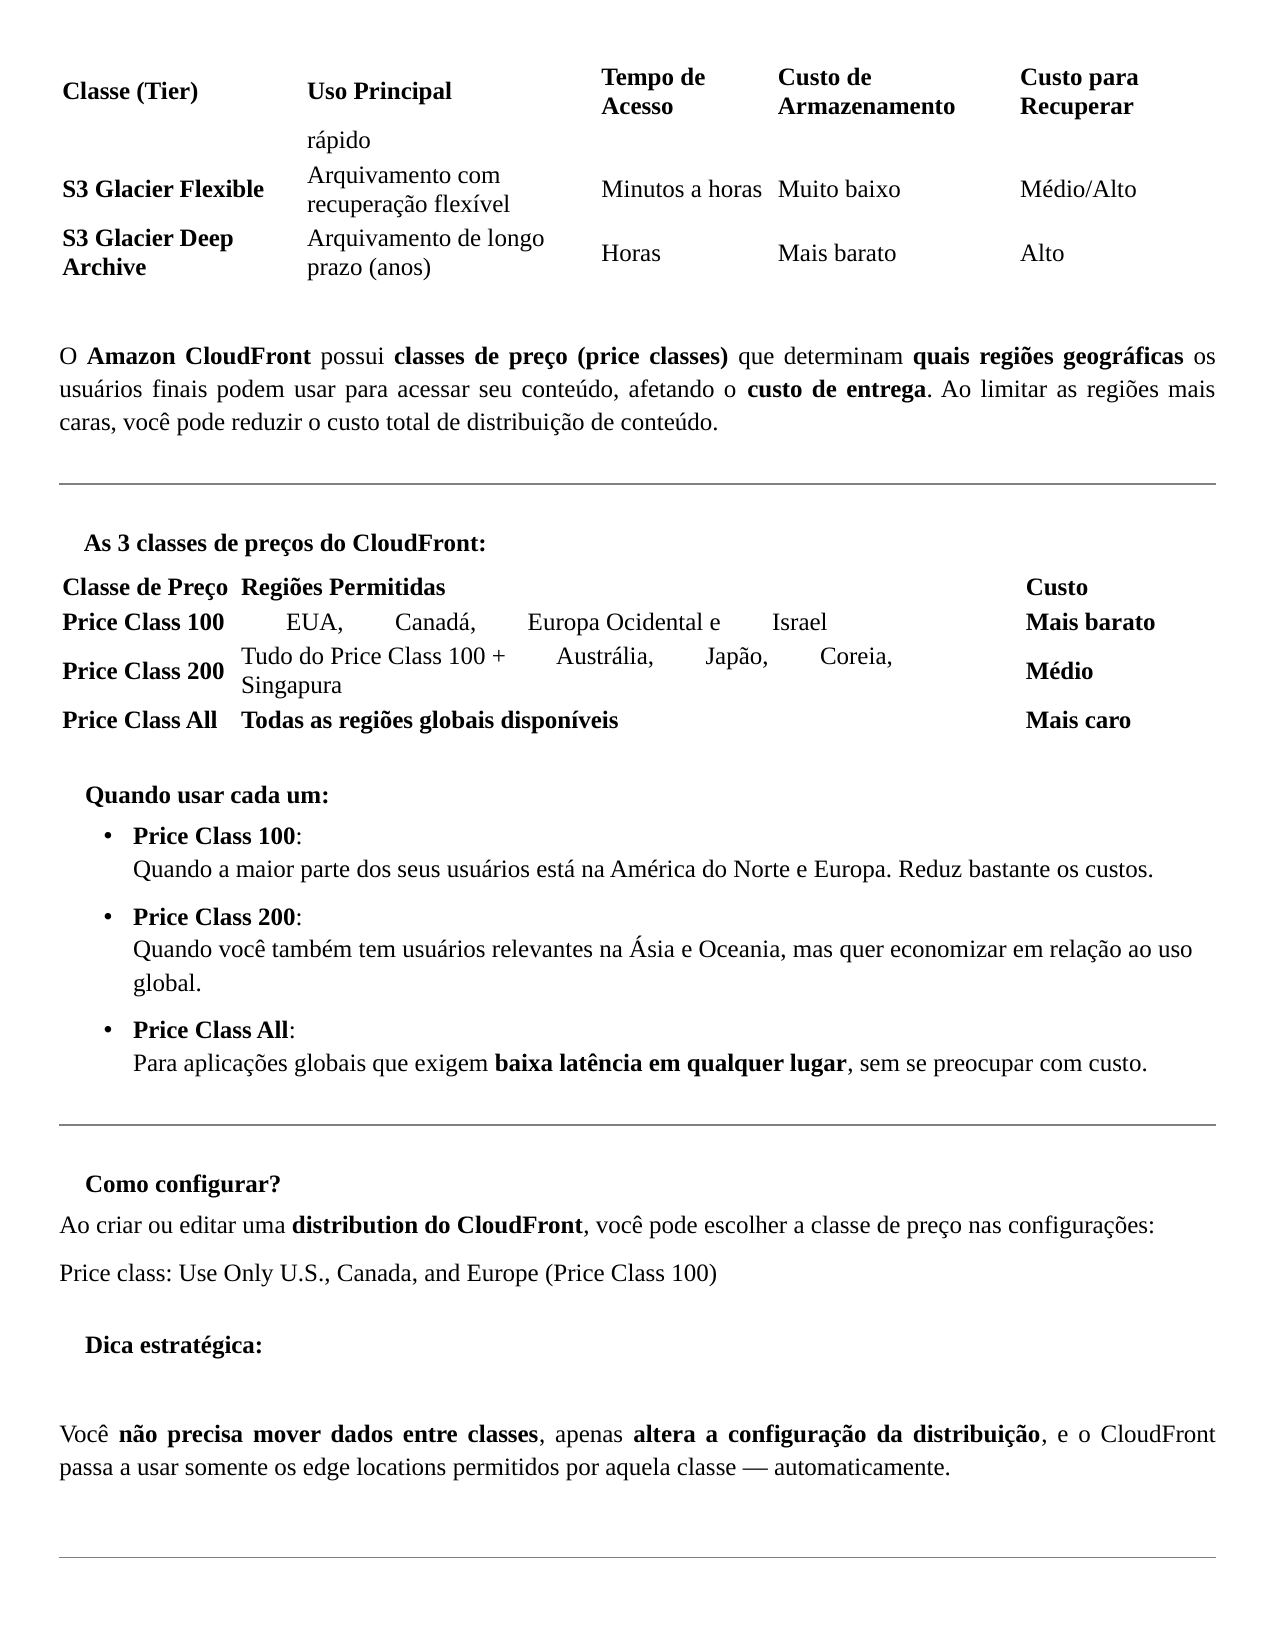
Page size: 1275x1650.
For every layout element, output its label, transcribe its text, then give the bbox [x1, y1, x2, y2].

table_cell Arquivamento com recuperação flexível [304, 157, 598, 220]
table_cell [59, 123, 304, 157]
text Você não precisa mover dados entre classes, apenas altera a configuração da distribuição, e o CloudFront passa a usar somente os edge locations permitidos por aquela classe — automaticamente. [59, 1419, 1216, 1481]
table_header Regiões Permitidas [238, 569, 1023, 604]
table_cell Muito baixo [775, 157, 1017, 220]
table_cell Price Class 100 [59, 604, 238, 638]
table_cell Mais barato [1023, 604, 1168, 638]
subtitle 📌 Quando usar cada um: [59, 780, 1216, 808]
table_cell Mais barato [775, 220, 1017, 284]
table_cell Médio/Alto [1017, 157, 1216, 220]
subtitle 🧠 Dica estratégica: [59, 1330, 1216, 1359]
table_header Tempo de Acesso [598, 59, 775, 122]
table_cell [1017, 123, 1216, 157]
table_cell 🇺🇸 EUA, 🇨🇦 Canadá, 🇪🇺 Europa Ocidental e 🇮🇱 Israel [238, 604, 1023, 638]
text Price class: Use Only U.S., Canada, and Europe (Price Class 100) [59, 1258, 1216, 1287]
table_cell rápido [304, 123, 598, 157]
table_header Custo [1023, 569, 1168, 604]
table_cell Mais caro [1023, 702, 1168, 736]
table_cell Alto [1017, 220, 1216, 284]
text Ao criar ou editar uma distribution do CloudFront, você pode escolher a classe de preço nas configurações: [59, 1210, 1216, 1239]
table_cell [775, 123, 1017, 157]
table_header Uso Principal [304, 59, 598, 122]
table_header Classe de Preço [59, 569, 238, 604]
table_header Custo para Recuperar [1017, 59, 1216, 122]
subtitle ✅ As 3 classes de preços do CloudFront: [59, 528, 1216, 557]
text O Amazon CloudFront possui classes de preço (price classes) que determinam quais regiões geográficas os usuários finais podem usar para acessar seu conteúdo, afetando o custo de entrega. Ao limitar as regiões mais caras, você pode reduzir o custo total de distribuição de conteúdo. [59, 341, 1216, 436]
table_cell Médio [1023, 639, 1168, 702]
table_cell S3 Glacier Flexible [59, 157, 304, 220]
table_header Classe (Tier) [59, 59, 304, 122]
table_cell Horas [598, 220, 775, 284]
table_cell Price Class 200 [59, 639, 238, 702]
table_cell Price Class All [59, 702, 238, 736]
table_cell S3 Glacier Deep Archive [59, 220, 304, 284]
table_cell [598, 123, 775, 157]
table_cell Minutos a horas [598, 157, 775, 220]
table_cell Tudo do Price Class 100 + 🇦🇺 Austrália, 🇯🇵 Japão, 🇰🇷 Coreia, 🇸🇬 Singapura [238, 639, 1023, 702]
table_cell Arquivamento de longo prazo (anos) [304, 220, 598, 284]
subtitle 💡 Como configurar? [59, 1169, 1216, 1198]
list Price Class 100: Quando a maior parte dos seus usuários está na América do Norte e Europa. Reduz bastante os custos. [103, 821, 1216, 883]
table_cell Todas as regiões globais disponíveis [238, 702, 1023, 736]
table_header Custo de Armazenamento [775, 59, 1017, 122]
list Price Class 200: Quando você também tem usuários relevantes na Ásia e Oceania, mas quer economizar em relação ao uso global. [103, 902, 1216, 996]
list Price Class All: Para aplicações globais que exigem baixa latência em qualquer lugar, sem se preocupar com custo. [103, 1015, 1216, 1077]
